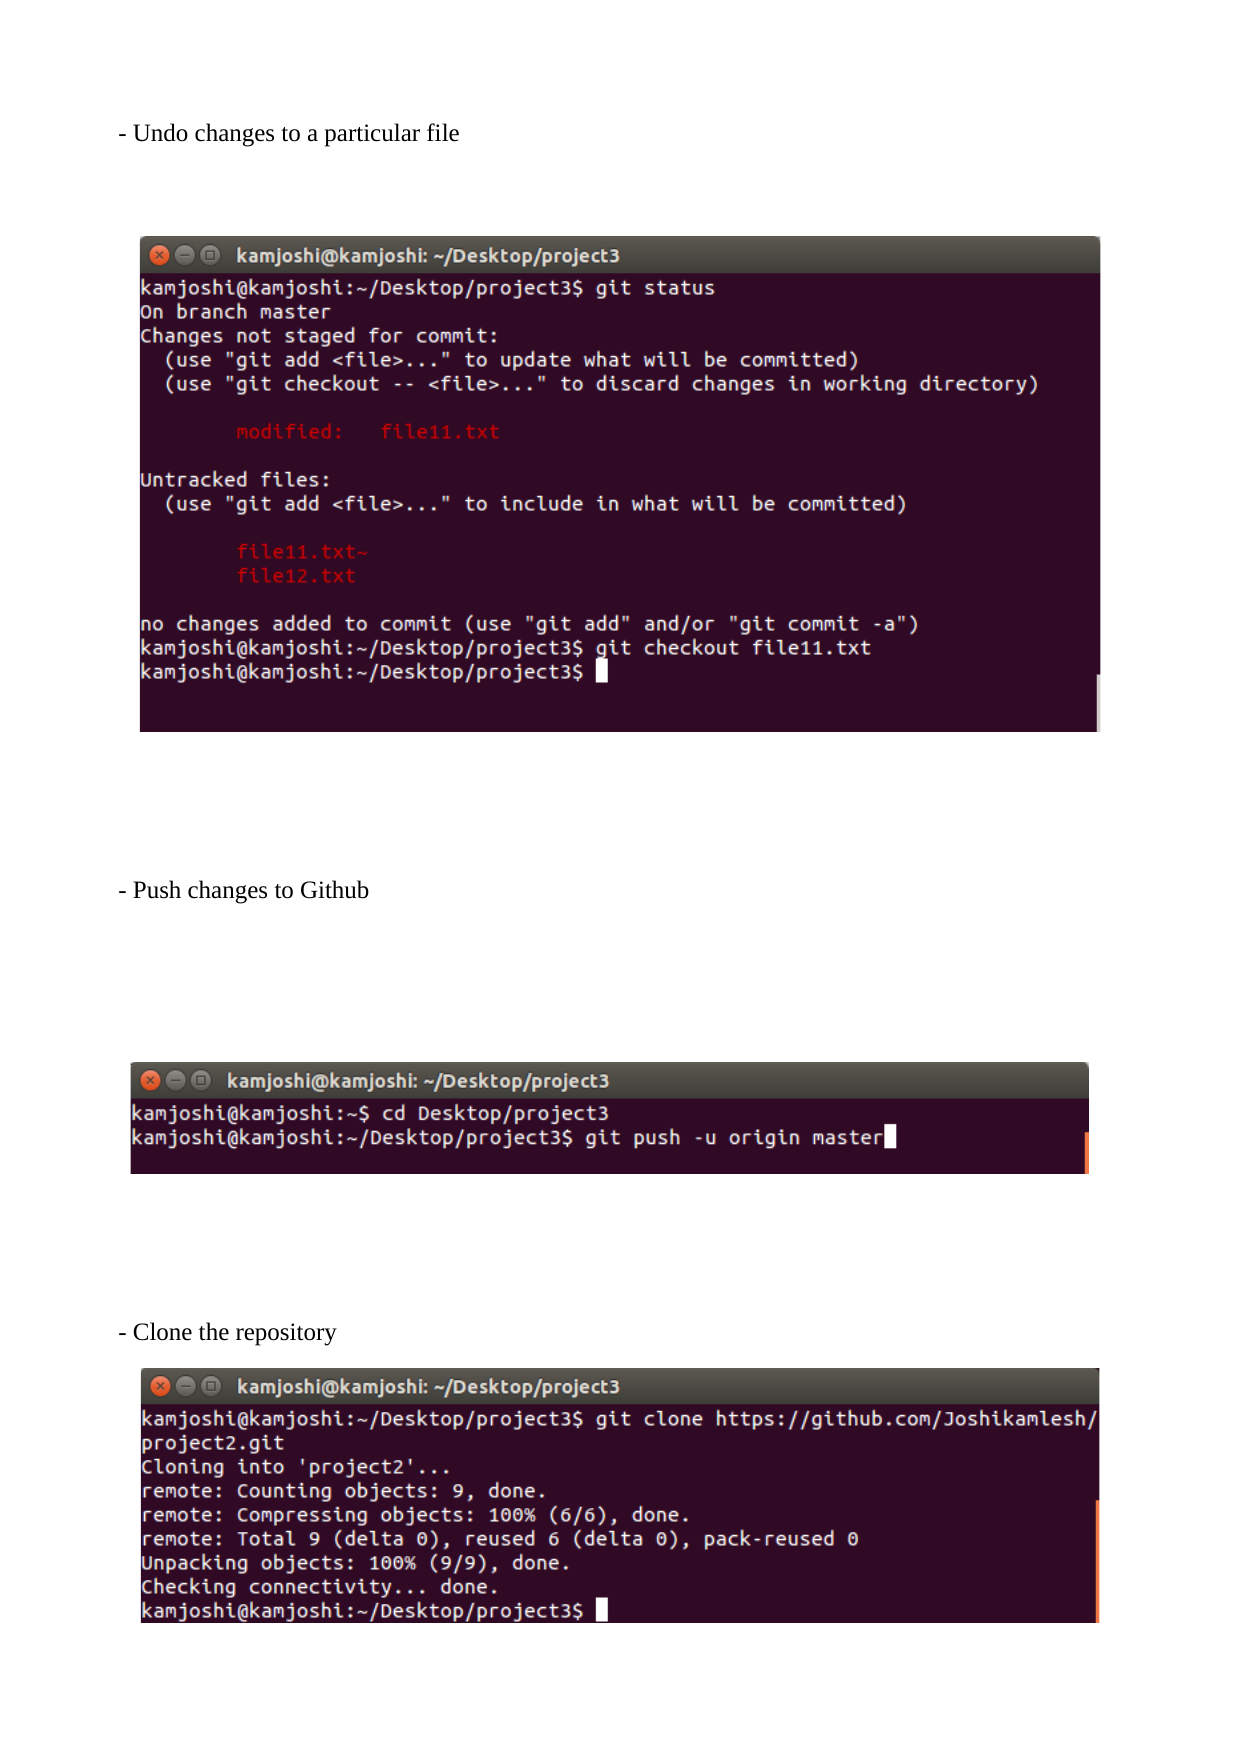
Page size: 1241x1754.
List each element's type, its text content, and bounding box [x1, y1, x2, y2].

text - Undo changes to a particular file [118, 118, 1122, 147]
picture [140, 1368, 1100, 1623]
picture [139, 236, 1101, 732]
picture [130, 1062, 1089, 1174]
text - Clone the repository [118, 1317, 1122, 1346]
text - Push changes to Github [118, 876, 1122, 904]
